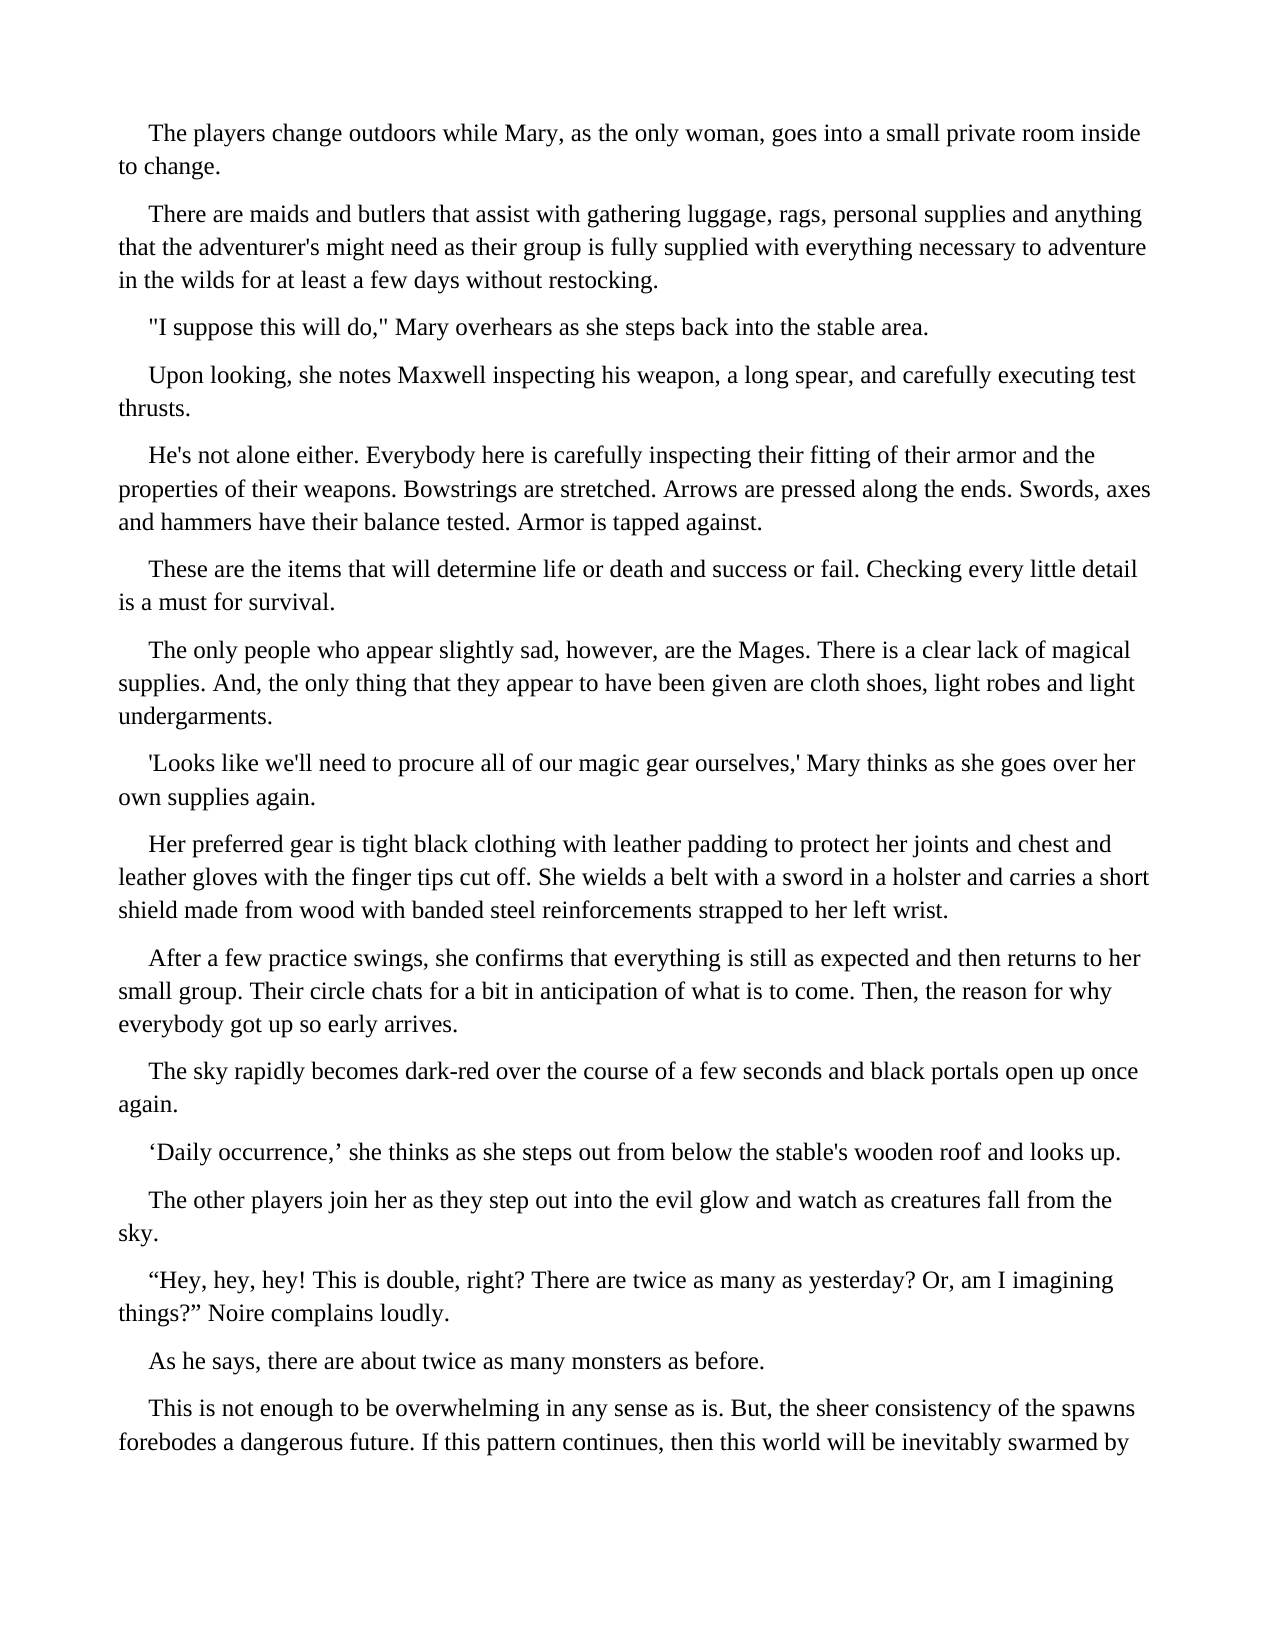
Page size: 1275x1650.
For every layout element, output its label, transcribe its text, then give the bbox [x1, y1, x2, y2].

text This is not enough to be overwhelming in any sense as is. But, the sheer consistency of the spawns forebodes a dangerous future. If this pattern continues, then this world will be inevitably swarmed by [118, 1393, 1157, 1455]
text “Hey, hey, hey! This is double, right? There are twice as many as yesterday? Or, am I imagining things?” Noire complains loudly. [118, 1265, 1157, 1327]
text ‘Daily occurrence,’ she thinks as she steps out from below the stable's wooden roof and looks up. [118, 1137, 1157, 1166]
text The sky rapidly becomes dark-red over the course of a few seconds and black portals open up once again. [118, 1056, 1157, 1118]
text Upon looking, she notes Maxwell inspecting his weapon, a long spear, and carefully executing test thrusts. [118, 360, 1157, 422]
text The other players join her as they step out into the evil glow and watch as creatures fall from the sky. [118, 1185, 1157, 1246]
text There are maids and butlers that assist with gathering luggage, rags, personal supplies and anything that the adventurer's might need as their group is fully supplied with everything necessary to adventure in the wilds for at least a few days without restocking. [118, 199, 1157, 293]
text He's not alone either. Everybody here is carefully inspecting their fitting of their armor and the properties of their weapons. Bowstrings are stretched. Arrows are pressed along the ends. Swords, axes and hammers have their balance tested. Armor is tapped against. [118, 441, 1157, 535]
text After a few practice swings, she confirms that everything is still as expected and then returns to her small group. Their circle chats for a bit in anticipation of what is to come. Then, the reason for why everybody got up so early arrives. [118, 943, 1157, 1038]
text The players change outdoors while Mary, as the only woman, goes into a small private room inside to change. [118, 118, 1157, 180]
text Her preferred gear is tight black clothing with leather padding to protect her joints and chest and leather gloves with the finger tips cut off. She wields a belt with a sword in a holster and carries a short shield made from wood with banded steel reinforcements strapped to her left wrist. [118, 829, 1157, 924]
text As he says, there are about twice as many monsters as before. [118, 1346, 1157, 1375]
text 'Looks like we'll need to procure all of our magic gear ourselves,' Mary thinks as she goes over her own supplies again. [118, 748, 1157, 810]
text "I suppose this will do," Mary overhears as she steps back into the stable area. [118, 312, 1157, 341]
text The only people who appear slightly sad, however, are the Mages. There is a clear lack of magical supplies. And, the only thing that they appear to have been given are cloth shoes, light robes and light undergarments. [118, 635, 1157, 730]
text These are the items that will determine life or death and success or fail. Checking every little detail is a must for survival. [118, 554, 1157, 616]
